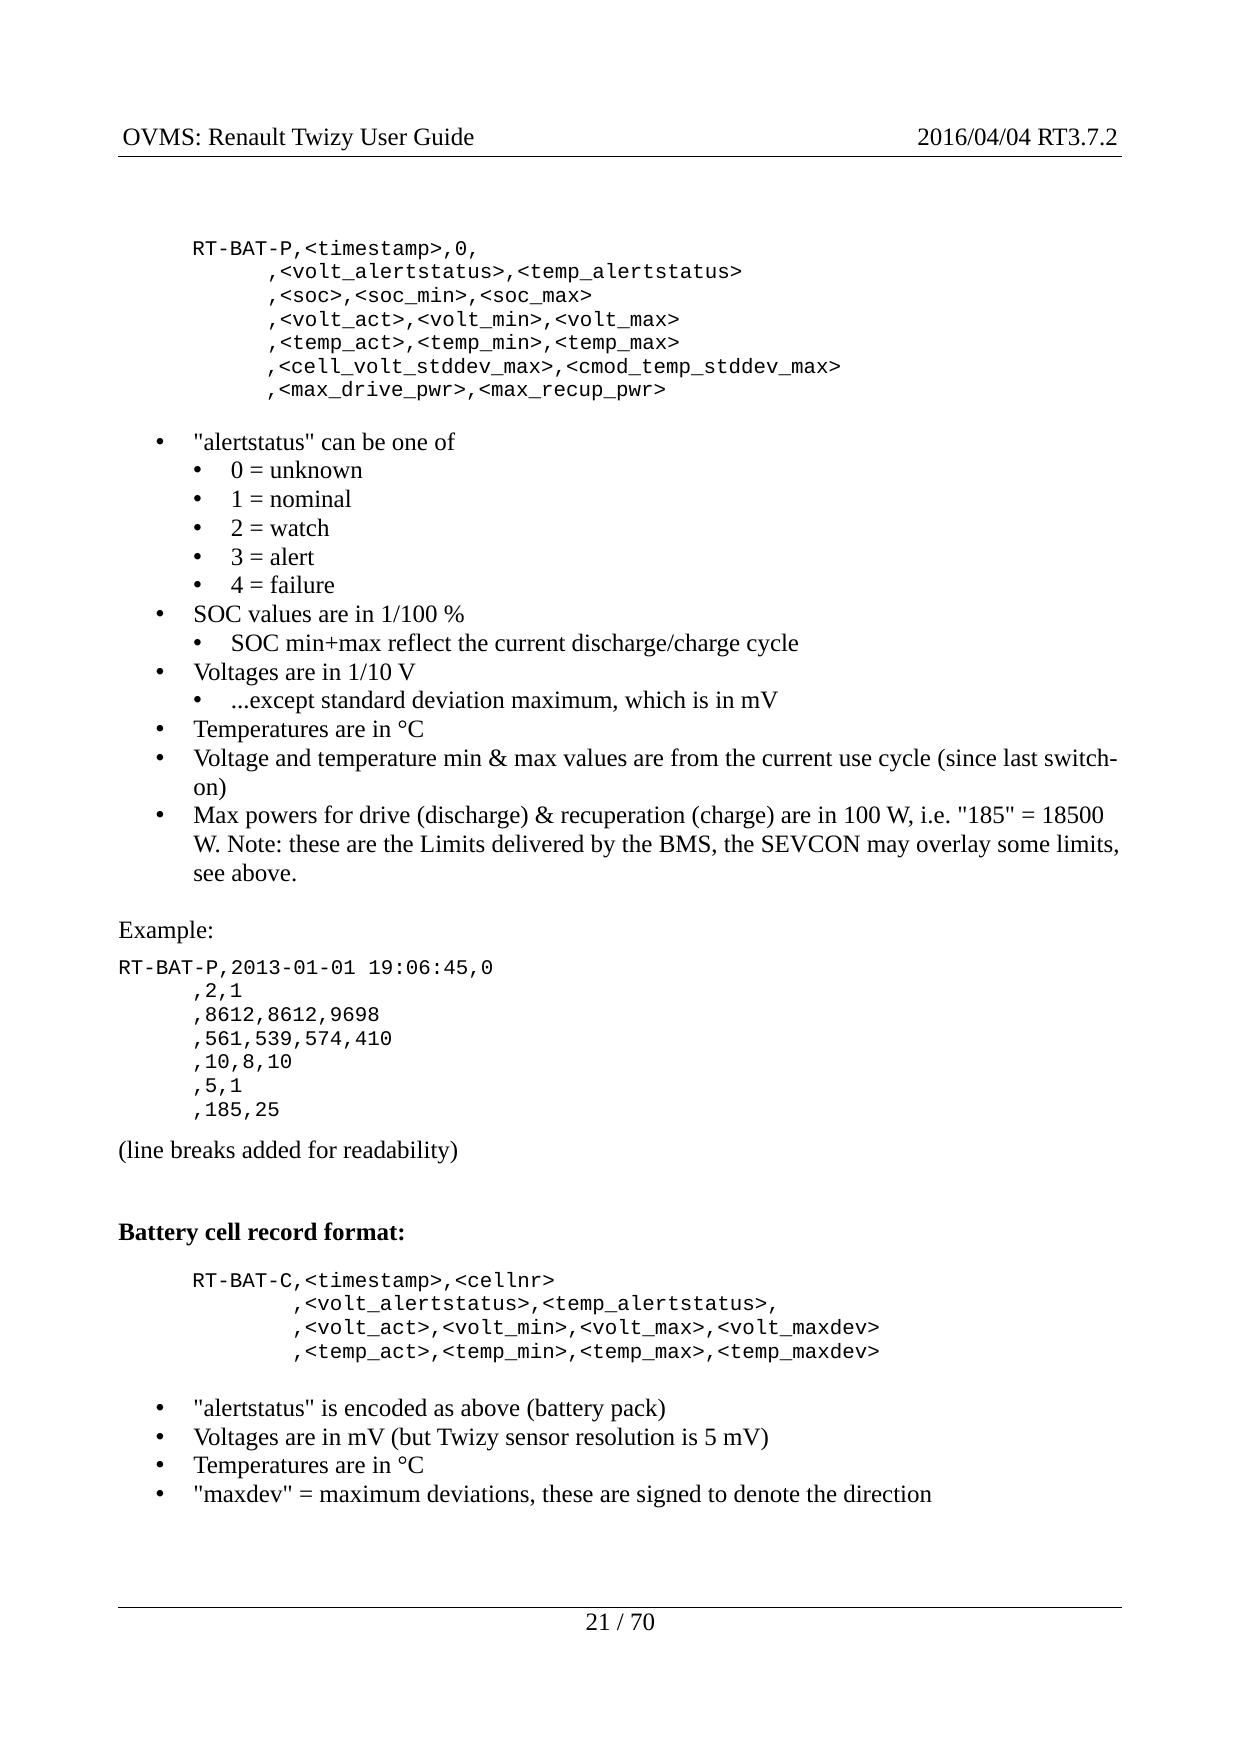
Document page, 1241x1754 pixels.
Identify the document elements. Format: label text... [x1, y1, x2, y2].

list "alertstatus" can be one of [156, 427, 1122, 456]
list Temperatures are in °C [156, 714, 1122, 743]
text ,<temp_act>,<temp_min>,<temp_max>,<temp_maxdev> [192, 1341, 1122, 1364]
list Max powers for drive (discharge) & recuperation (charge) are in 100 W, i.e. "185" = 18500 W. Note: these are the Limits delivered by the BMS, the SEVCON may overlay some limits, see above. [156, 801, 1122, 887]
text RT-BAT-P,2013-01-01 19:06:45,0 ,2,1 ,8612,8612,9698 ,561,539,574,410 ,10,8,10 ,5,1 ,185,25 [118, 957, 1122, 1122]
list 2 = watch [193, 513, 1122, 542]
text ,<volt_act>,<volt_min>,<volt_max> [192, 308, 1122, 332]
text ,<volt_alertstatus>,<temp_alertstatus> [192, 261, 1122, 285]
list Voltages are in 1/10 V [156, 657, 1122, 686]
text RT-BAT-C,<timestamp>,<cellnr> [192, 1246, 1122, 1293]
list "alertstatus" is encoded as above (battery pack) [156, 1393, 1122, 1422]
list Temperatures are in °C [156, 1451, 1122, 1479]
list SOC min+max reflect the current discharge/charge cycle [193, 628, 1122, 657]
text (line breaks added for readability) [118, 1135, 1122, 1163]
text ,<soc>,<soc_min>,<soc_max> [192, 285, 1122, 308]
text Battery cell record format: [118, 1217, 1122, 1246]
list Voltage and temperature min & max values are from the current use cycle (since last switch-on) [156, 743, 1122, 801]
text ,<temp_act>,<temp_min>,<temp_max> ,<cell_volt_stddev_max>,<cmod_temp_stddev_max> ,<max_drive_pwr>,<max_recup_pwr> [192, 332, 1122, 403]
list 4 = failure [193, 571, 1122, 599]
list SOC values are in 1/100 % [156, 599, 1122, 628]
list Voltages are in mV (but Twizy sensor resolution is 5 mV) [156, 1422, 1122, 1451]
text RT-BAT-P,<timestamp>,0, [192, 214, 1122, 261]
list 1 = nominal [193, 484, 1122, 513]
text ,<volt_alertstatus>,<temp_alertstatus>, [192, 1293, 1122, 1317]
list "maxdev" = maximum deviations, these are signed to denote the direction [156, 1479, 1122, 1508]
text ,<volt_act>,<volt_min>,<volt_max>,<volt_maxdev> [192, 1317, 1122, 1341]
text Example: [118, 916, 1122, 944]
list 0 = unknown [193, 456, 1122, 484]
list ...except standard deviation maximum, which is in mV [193, 686, 1122, 714]
list 3 = alert [193, 542, 1122, 571]
